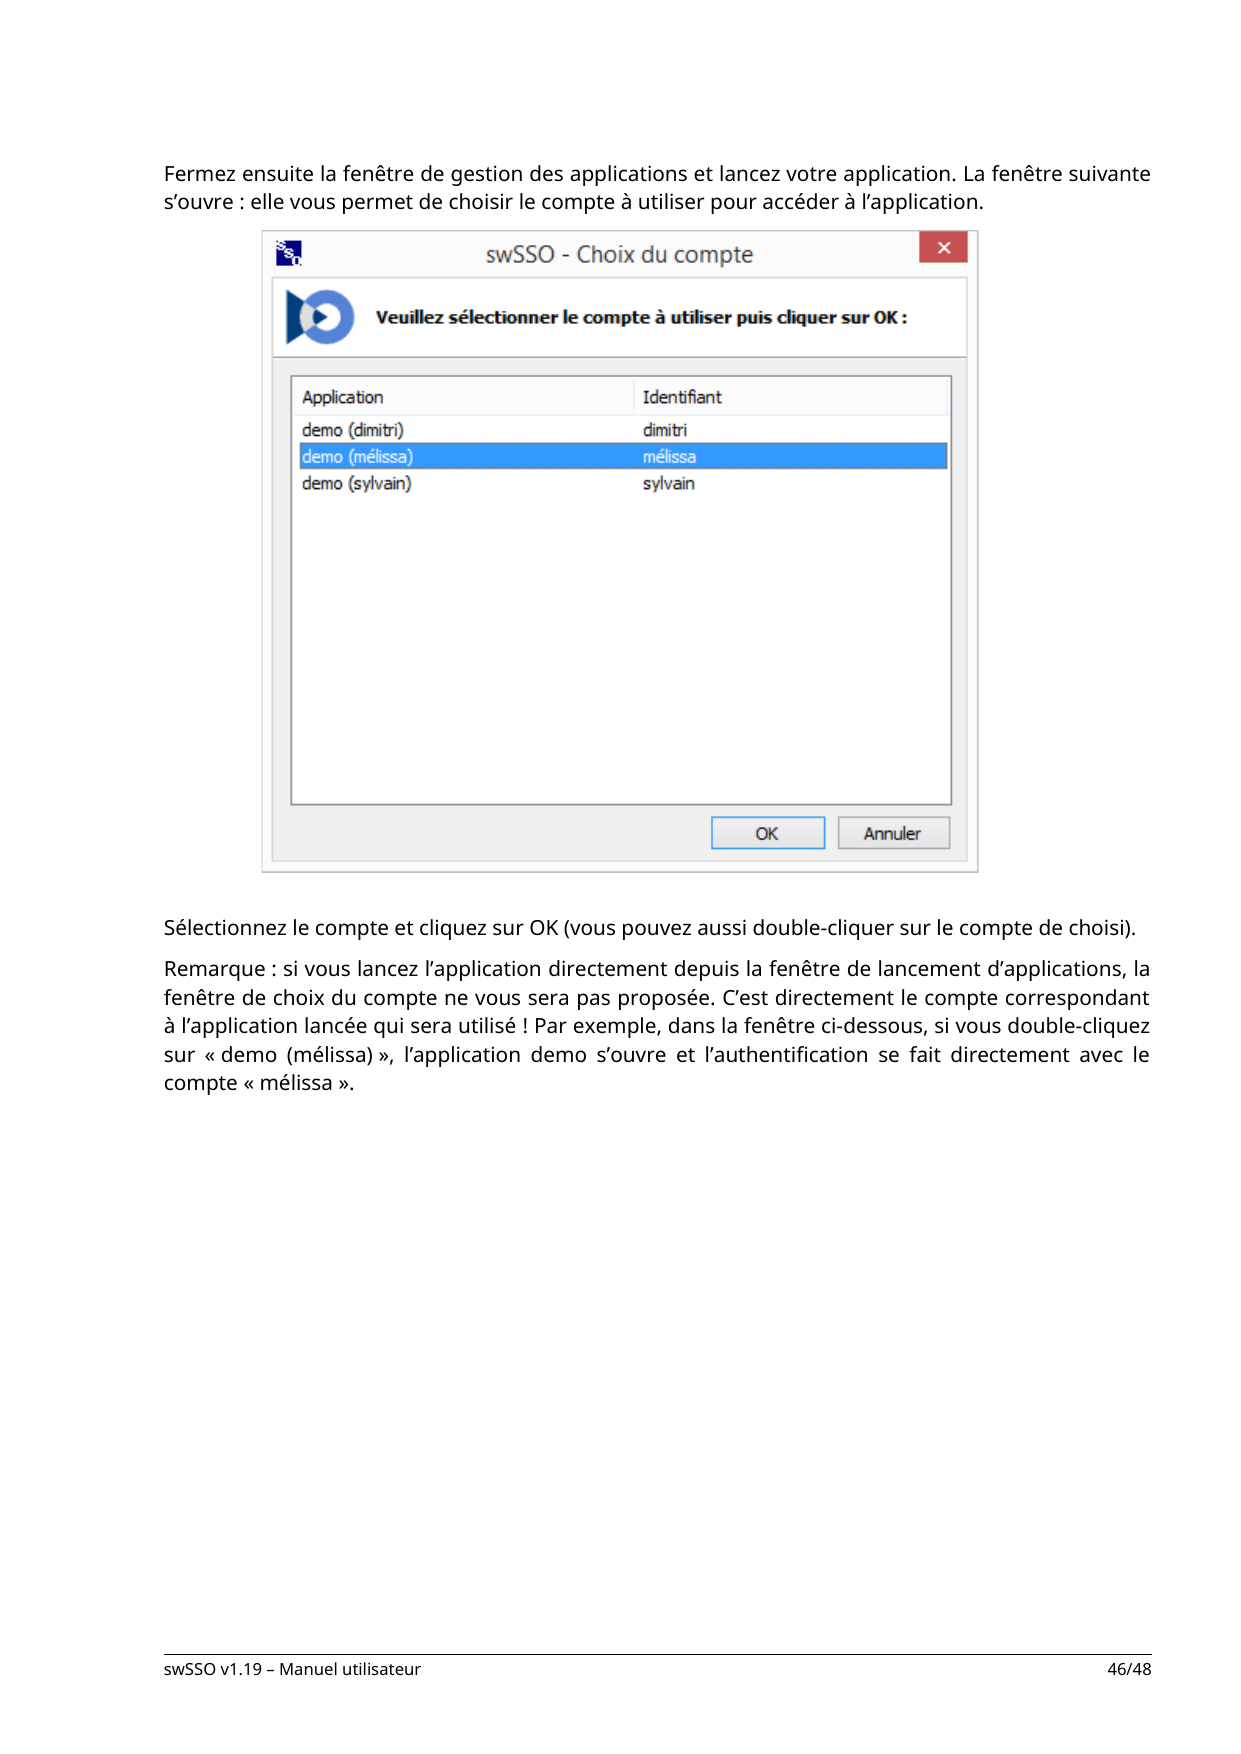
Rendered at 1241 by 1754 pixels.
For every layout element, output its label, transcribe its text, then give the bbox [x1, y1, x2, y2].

text Sélectionnez le compte et cliquez sur OK (vous pouvez aussi double-cliquer sur le compte de choisi). [164, 913, 1152, 942]
picture [261, 230, 979, 873]
text Fermez ensuite la fenêtre de gestion des applications et lancez votre application. La fenêtre suivante s’ouvre : elle vous permet de choisir le compte à utiliser pour accéder à l’application. [164, 159, 1152, 216]
text Remarque : si vous lancez l’application directement depuis la fenêtre de lancement d’applications, la fenêtre de choix du compte ne vous sera pas proposée. C’est directement le compte correspondant à l’application lancée qui sera utilisé ! Par exemple, dans la fenêtre ci-dessous, si vous double-cliquez sur « demo (mélissa) », l’application demo s’ouvre et l’authentification se fait directement avec le compte « mélissa ». [164, 954, 1152, 1097]
